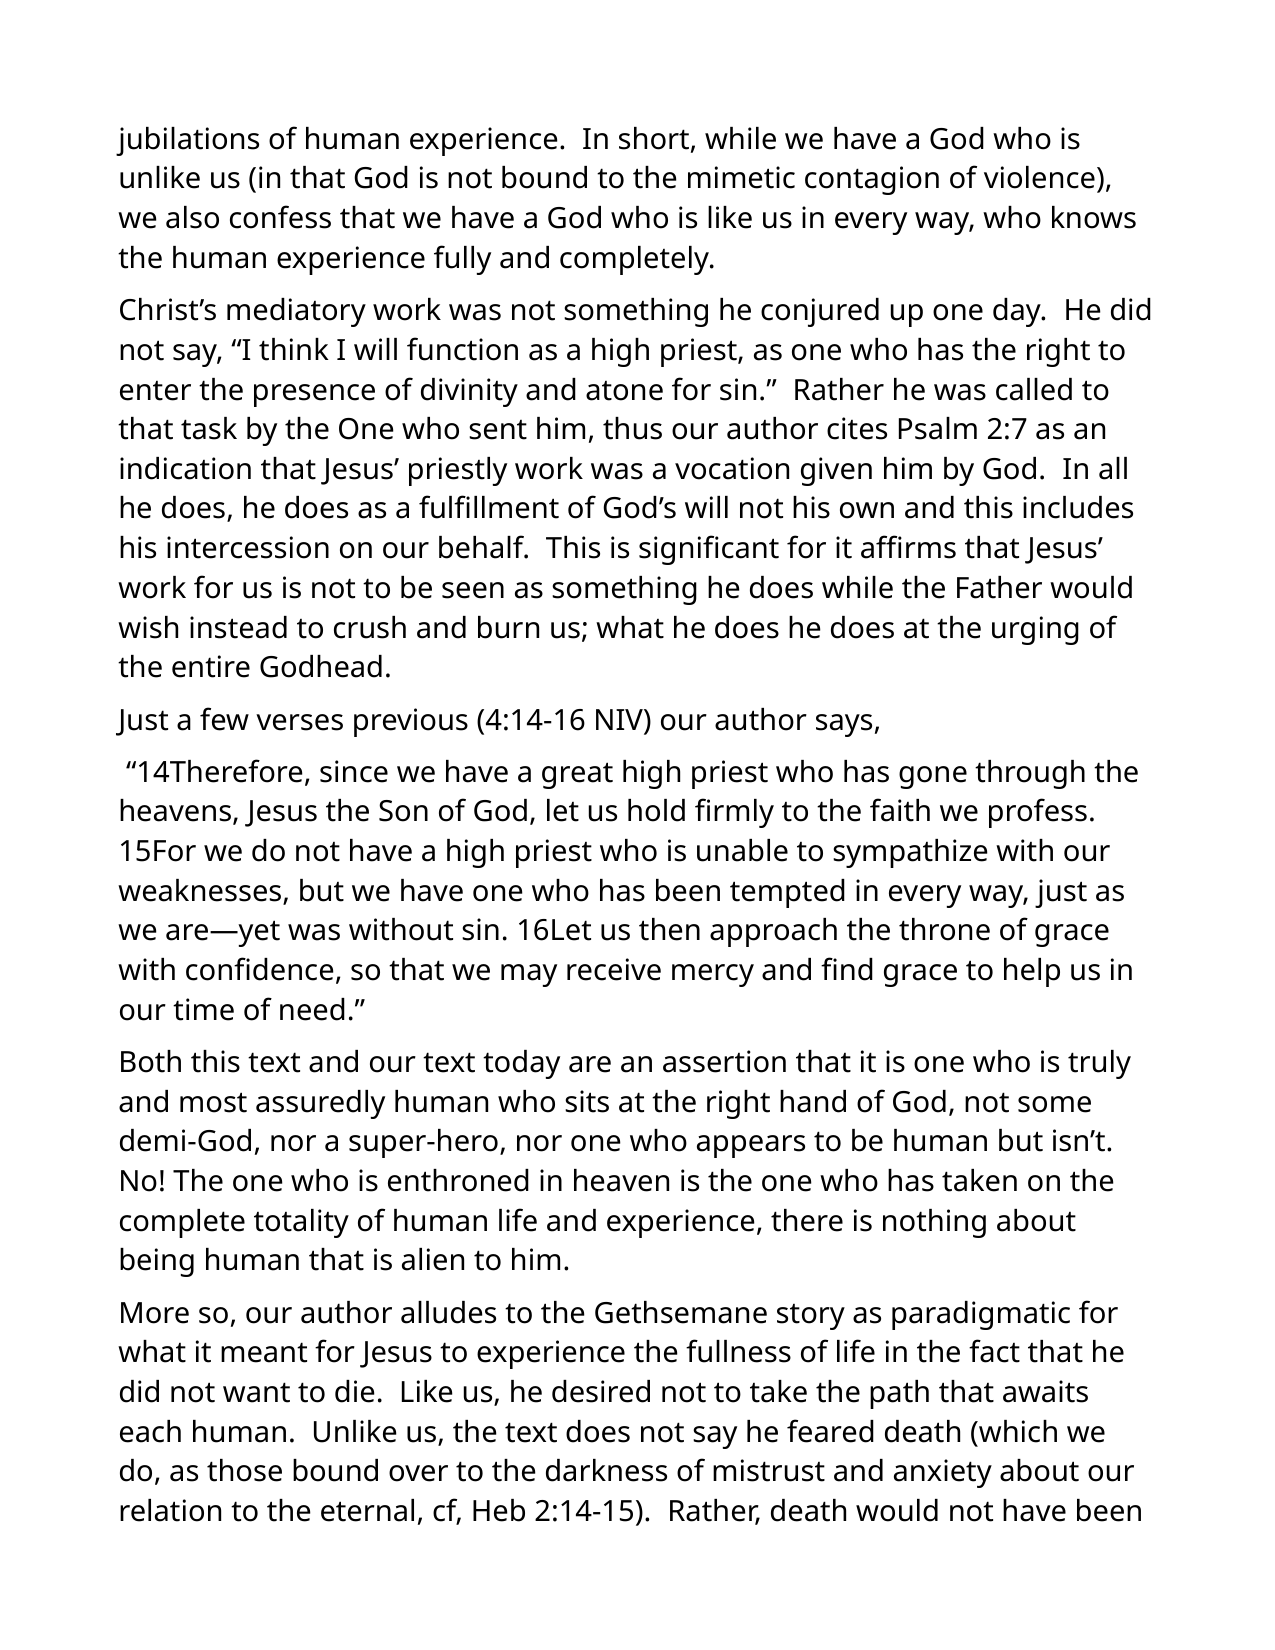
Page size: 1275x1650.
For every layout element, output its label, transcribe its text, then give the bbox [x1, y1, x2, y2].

text Just a few verses previous (4:14-16 NIV) our author says, [118, 699, 1157, 738]
text Both this text and our text today are an assertion that it is one who is truly and most assuredly human who sits at the right hand of God, not some demi-God, nor a super-hero, nor one who appears to be human but isn’t. No! The one who is enthroned in heaven is the one who has taken on the complete totality of human life and experience, there is nothing about being human that is alien to him. [118, 1041, 1157, 1279]
text “14Therefore, since we have a great high priest who has gone through the heavens, Jesus the Son of God, let us hold firmly to the faith we profess. 15For we do not have a high priest who is unable to sympathize with our weaknesses, but we have one who has been tempted in every way, just as we are—yet was without sin. 16Let us then approach the throne of grace with confidence, so that we may receive mercy and find grace to help us in our time of need.” [118, 751, 1157, 1029]
text More so, our author alludes to the Gethsemane story as paradigmatic for what it meant for Jesus to experience the fullness of life in the fact that he did not want to die. Like us, he desired not to take the path that awaits each human. Unlike us, the text does not say he feared death (which we do, as those bound over to the darkness of mistrust and anxiety about our relation to the eternal, cf, Heb 2:14-15). Rather, death would not have been [118, 1292, 1157, 1530]
text Christ’s mediatory work was not something he conjured up one day. He did not say, “I think I will function as a high priest, as one who has the right to enter the presence of divinity and atone for sin.” Rather he was called to that task by the One who sent him, thus our author cites Psalm 2:7 as an indication that Jesus’ priestly work was a vocation given him by God. In all he does, he does as a fulfillment of God’s will not his own and this includes his intercession on our behalf. This is significant for it affirms that Jesus’ work for us is not to be seen as something he does while the Father would wish instead to crush and burn us; what he does he does at the urging of the entire Godhead. [118, 289, 1157, 686]
text jubilations of human experience. In short, while we have a God who is unlike us (in that God is not bound to the mimetic contagion of violence), we also confess that we have a God who is like us in every way, who knows the human experience fully and completely. [118, 118, 1157, 277]
